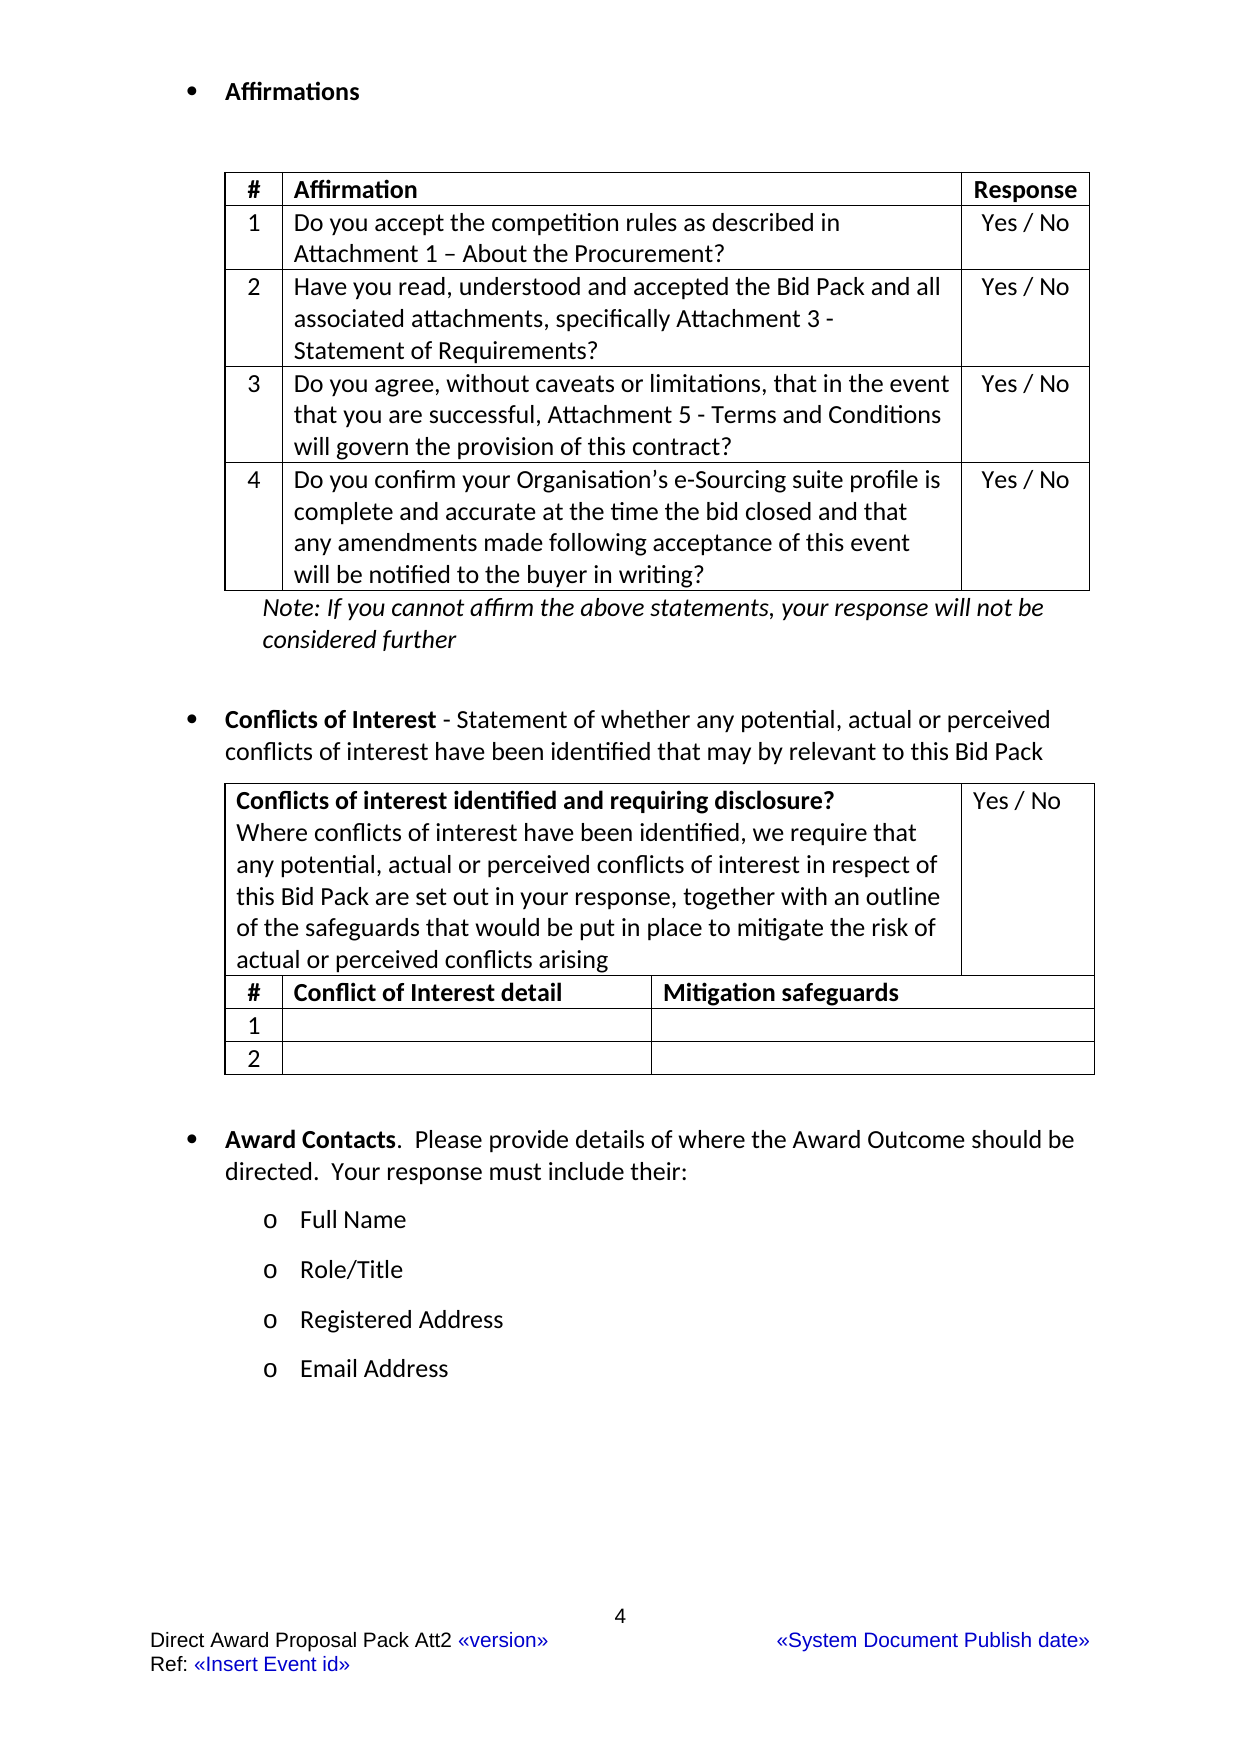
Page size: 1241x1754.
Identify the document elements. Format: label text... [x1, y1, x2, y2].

table_header Affirmation [283, 173, 961, 205]
table_cell Conflict of Interest detail [283, 976, 651, 1008]
table_cell Yes / No [962, 270, 1089, 366]
list Conflicts of Interest - Statement of whether any potential, actual or perceived conflicts of interest have been identified that may by relevant to this Bid Pack [187, 703, 1090, 767]
table_cell 2 [226, 270, 282, 366]
text Note: If you cannot affirm the above statements, your response will not be considered further [262, 591, 1090, 686]
table_cell Have you read, understood and accepted the Bid Pack and all associated attachments, specifically Attachment 3 - Statement of Requirements? [283, 270, 961, 366]
table_header Yes / No [962, 784, 1094, 975]
list Full Name [262, 1203, 1090, 1236]
list Award Contacts. Please provide details of where the Award Outcome should be directed. Your response must include their: [187, 1123, 1090, 1186]
table_cell 4 [226, 463, 282, 590]
table_cell [652, 1009, 1094, 1041]
table_cell 1 [226, 1009, 282, 1041]
table_cell Yes / No [962, 206, 1089, 269]
list Role/Title [262, 1253, 1090, 1286]
table_cell Yes / No [962, 367, 1089, 462]
table_cell 3 [226, 367, 282, 462]
table_cell 2 [226, 1042, 282, 1073]
table_cell 1 [226, 206, 282, 269]
table_cell Yes / No [962, 463, 1089, 590]
table_header Conflicts of interest identified and requiring disclosure? Where conflicts of interest have been identified, we require that any potential, actual or perceived conflicts of interest in respect of this Bid Pack are set out in your response, together with an outline of the safeguards that would be put in place to mitigate the risk of actual or perceived conflicts arising [226, 784, 961, 975]
table_cell Mitigation safeguards [652, 976, 1094, 1008]
table_cell Do you confirm your Organisation’s e-Sourcing suite profile is complete and accurate at the time the bid closed and that any amendments made following acceptance of this event will be notified to the buyer in writing? [283, 463, 961, 590]
table_header # [226, 173, 282, 205]
list Email Address [262, 1352, 1090, 1386]
table_cell [283, 1009, 651, 1041]
list Affirmations [187, 75, 1090, 107]
table_cell Do you accept the competition rules as described in Attachment 1 – About the Procurement? [283, 206, 961, 269]
table_cell # [226, 976, 282, 1008]
table_cell [652, 1042, 1094, 1073]
table_header Response [962, 173, 1089, 205]
table_cell Do you agree, without caveats or limitations, that in the event that you are successful, Attachment 5 - Terms and Conditions will govern the provision of this contract? [283, 367, 961, 462]
table_cell [283, 1042, 651, 1073]
list Registered Address [262, 1303, 1090, 1336]
